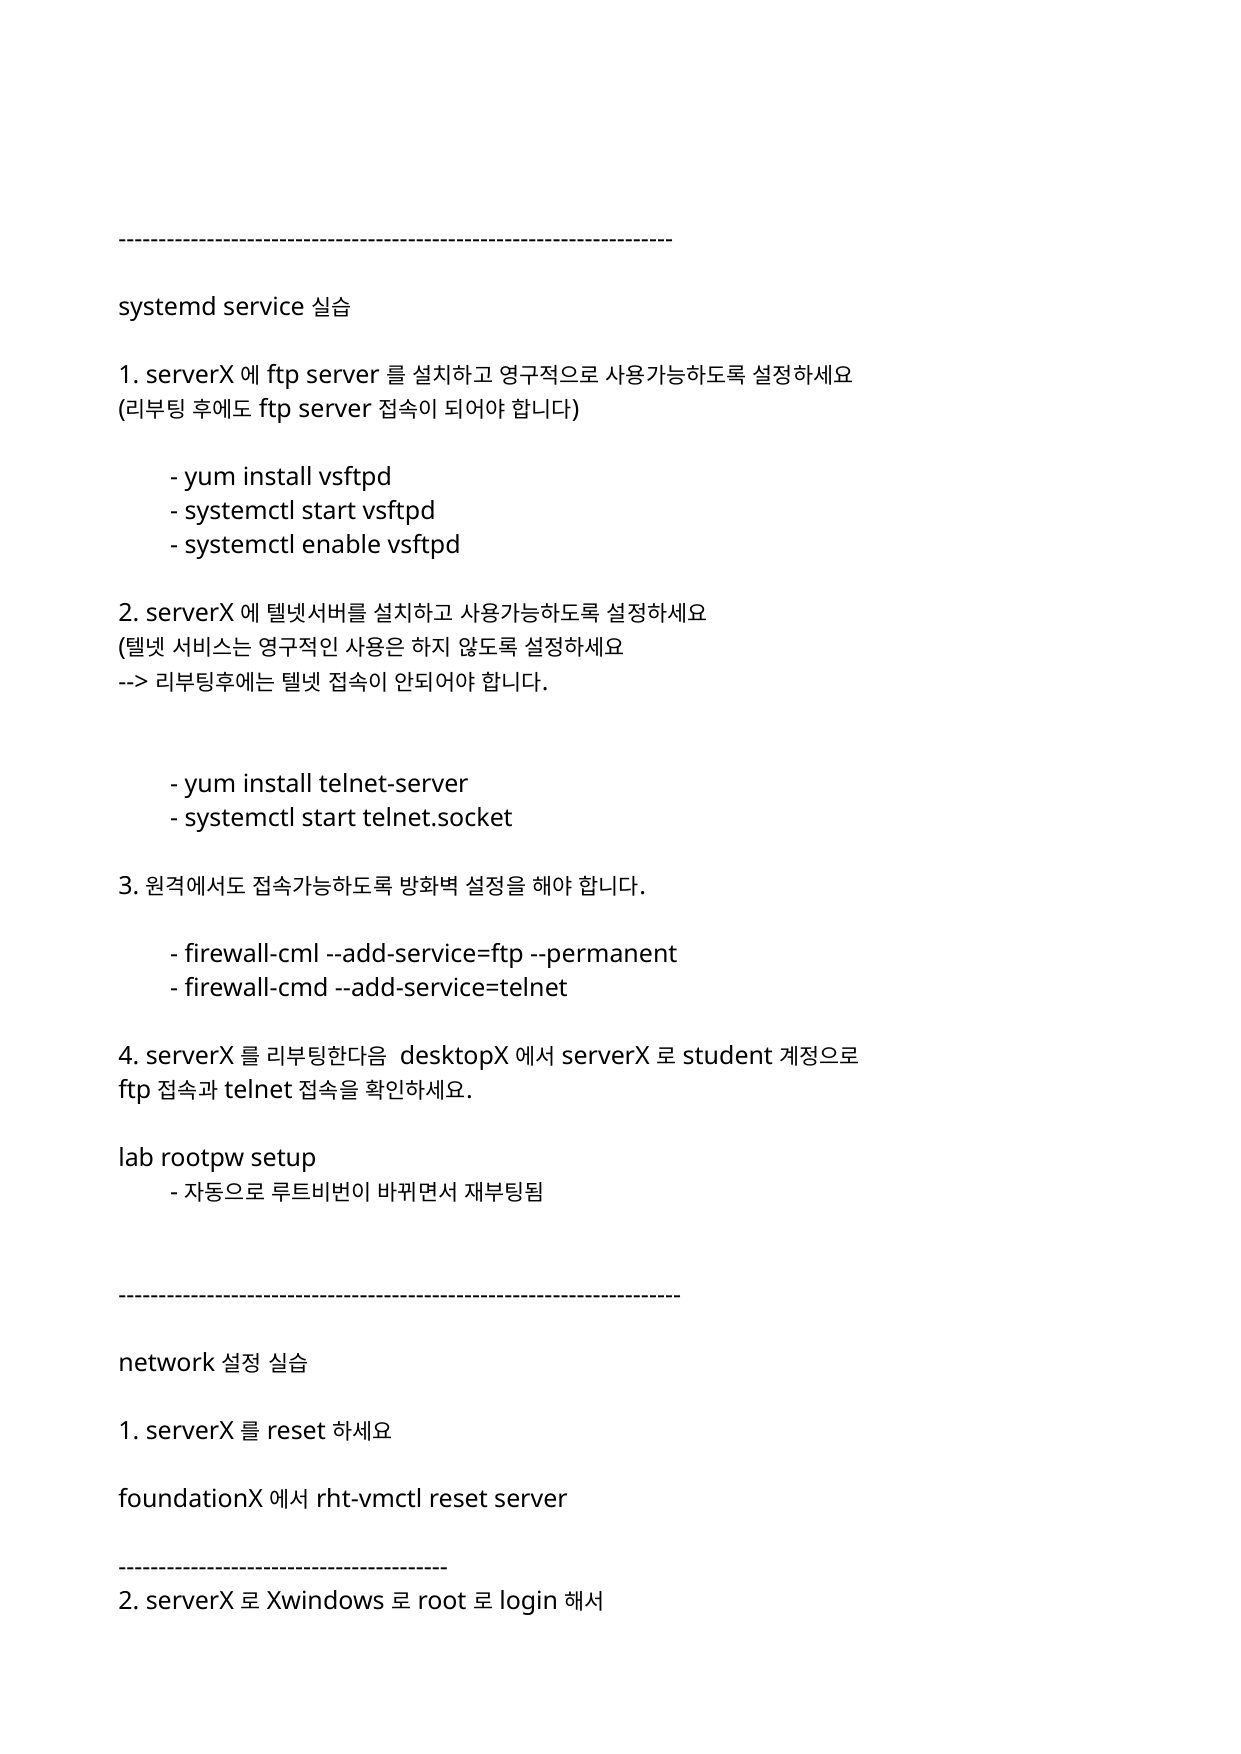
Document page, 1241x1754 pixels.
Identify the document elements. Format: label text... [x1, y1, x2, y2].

text network 설정 실습 [118, 1344, 1122, 1378]
text lab rootpw setup [118, 1140, 1122, 1174]
text - systemctl start vsftpd [118, 493, 1122, 527]
text 3. 원격에서도 접속가능하도록 방화벽 설정을 해야 합니다. [118, 867, 1122, 902]
text (리부팅 후에도 ftp server 접속이 되어야 합니다) [118, 391, 1122, 425]
text 2. serverX 로 Xwindows 로 root 로 login 해서 [118, 1583, 1122, 1617]
text (텔넷 서비스는 영구적인 사용은 하지 않도록 설정하세요 [118, 629, 1122, 663]
text - firewall-cmd --add-service=telnet [118, 970, 1122, 1004]
text 4. serverX 를 리부팅한다음 desktopX 에서 serverX 로 student 계정으로 [118, 1038, 1122, 1072]
text 1. serverX 에 ftp server 를 설치하고 영구적으로 사용가능하도록 설정하세요 [118, 357, 1122, 391]
text --------------------------------------------------------------------- [118, 220, 1122, 254]
text 1. serverX 를 reset 하세요 [118, 1412, 1122, 1447]
text ----------------------------------------- [118, 1549, 1122, 1583]
text - systemctl start telnet.socket [118, 799, 1122, 833]
text - yum install telnet-server [118, 765, 1122, 799]
text ftp 접속과 telnet 접속을 확인하세요. [118, 1072, 1122, 1106]
text - firewall-cml --add-service=ftp --permanent [118, 936, 1122, 970]
text - yum install vsftpd [118, 459, 1122, 493]
text ---------------------------------------------------------------------- [118, 1276, 1122, 1310]
text - systemctl enable vsftpd [118, 527, 1122, 561]
text --> 리부팅후에는 텔넷 접속이 안되어야 합니다. [118, 663, 1122, 697]
text 2. serverX 에 텔넷서버를 설치하고 사용가능하도록 설정하세요 [118, 595, 1122, 629]
text foundationX 에서 rht-vmctl reset server [118, 1481, 1122, 1515]
text - 자동으로 루트비번이 바뀌면서 재부팅됨 [118, 1174, 1122, 1208]
text systemd service 실습 [118, 288, 1122, 322]
